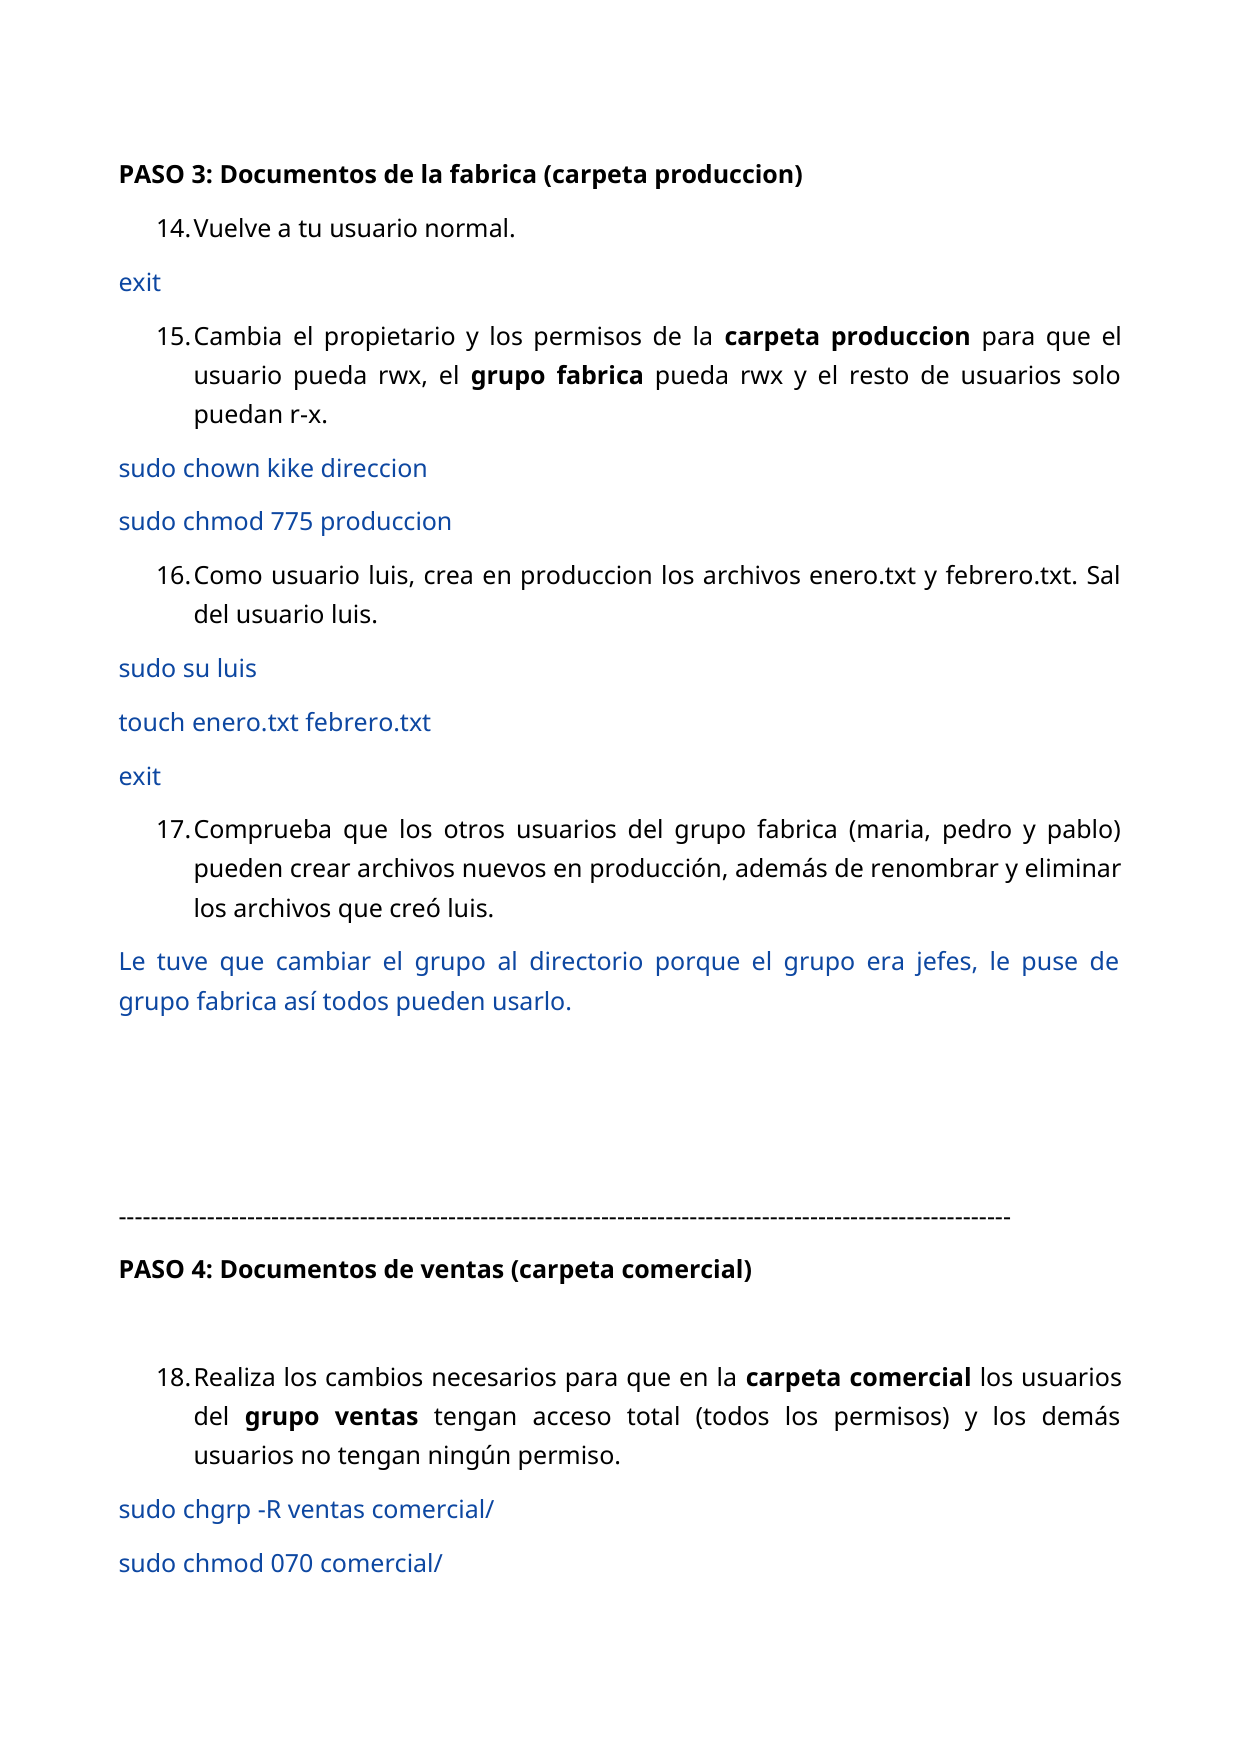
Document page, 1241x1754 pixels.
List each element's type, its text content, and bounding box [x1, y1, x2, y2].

text exit [118, 758, 1122, 792]
text Le tuve que cambiar el grupo al directorio porque el grupo era jefes, le puse de grupo fabrica así todos pueden usarlo. [118, 944, 1122, 1017]
list Como usuario luis, crea en produccion los archivos enero.txt y febrero.txt. Sal del usuario luis. [156, 558, 1122, 631]
text PASO 3: Documentos de la fabrica (carpeta produccion) [118, 157, 1122, 191]
text PASO 4: Documentos de ventas (carpeta comercial) [118, 1252, 1122, 1286]
list Cambia el propietario y los permisos de la carpeta produccion para que el usuario pueda rwx, el grupo fabrica pueda rwx y el resto de usuarios solo puedan r-x. [156, 318, 1122, 431]
list Realiza los cambios necesarios para que en la carpeta comercial los usuarios del grupo ventas tengan acceso total (todos los permisos) y los demás usuarios no tengan ningún permiso. [156, 1359, 1122, 1472]
text sudo chmod 775 produccion [118, 504, 1122, 538]
list Vuelve a tu usuario normal. [156, 211, 1122, 245]
text --------------------------------------------------------------------------------------------------------------- [118, 1198, 1122, 1232]
text sudo su luis [118, 651, 1122, 685]
list Comprueba que los otros usuarios del grupo fabrica (maria, pedro y pablo) pueden crear archivos nuevos en producción, además de renombrar y eliminar los archivos que creó luis. [156, 812, 1122, 924]
text touch enero.txt febrero.txt [118, 704, 1122, 738]
text sudo chown kike direccion [118, 450, 1122, 484]
text sudo chgrp -R ventas comercial/ [118, 1492, 1122, 1526]
text sudo chmod 070 comercial/ [118, 1545, 1122, 1579]
text exit [118, 264, 1122, 298]
